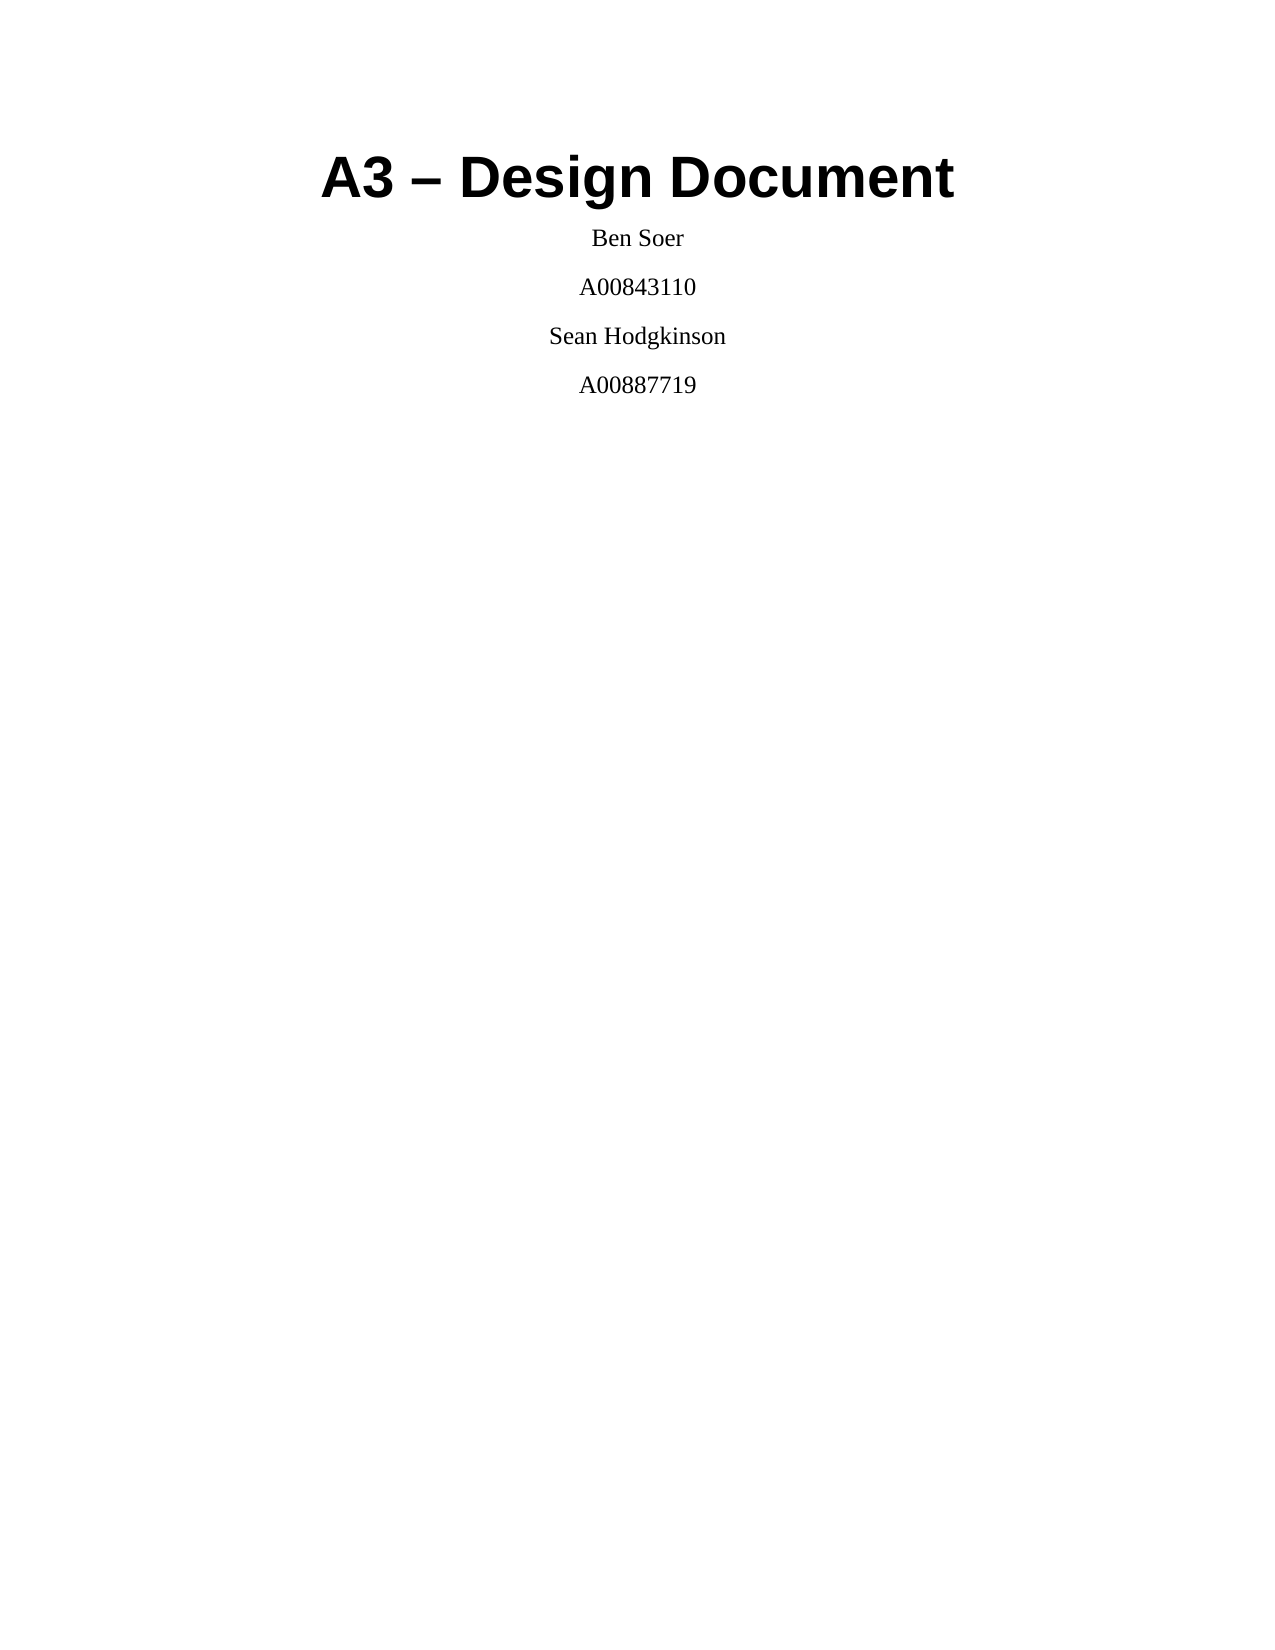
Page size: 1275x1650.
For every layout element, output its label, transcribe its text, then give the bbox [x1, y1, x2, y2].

title A3 – Design Document [118, 143, 1157, 210]
text Sean Hodgkinson [118, 321, 1157, 349]
text A00887719 [118, 370, 1157, 399]
text A00843110 [118, 272, 1157, 301]
text Ben Soer [118, 223, 1157, 251]
